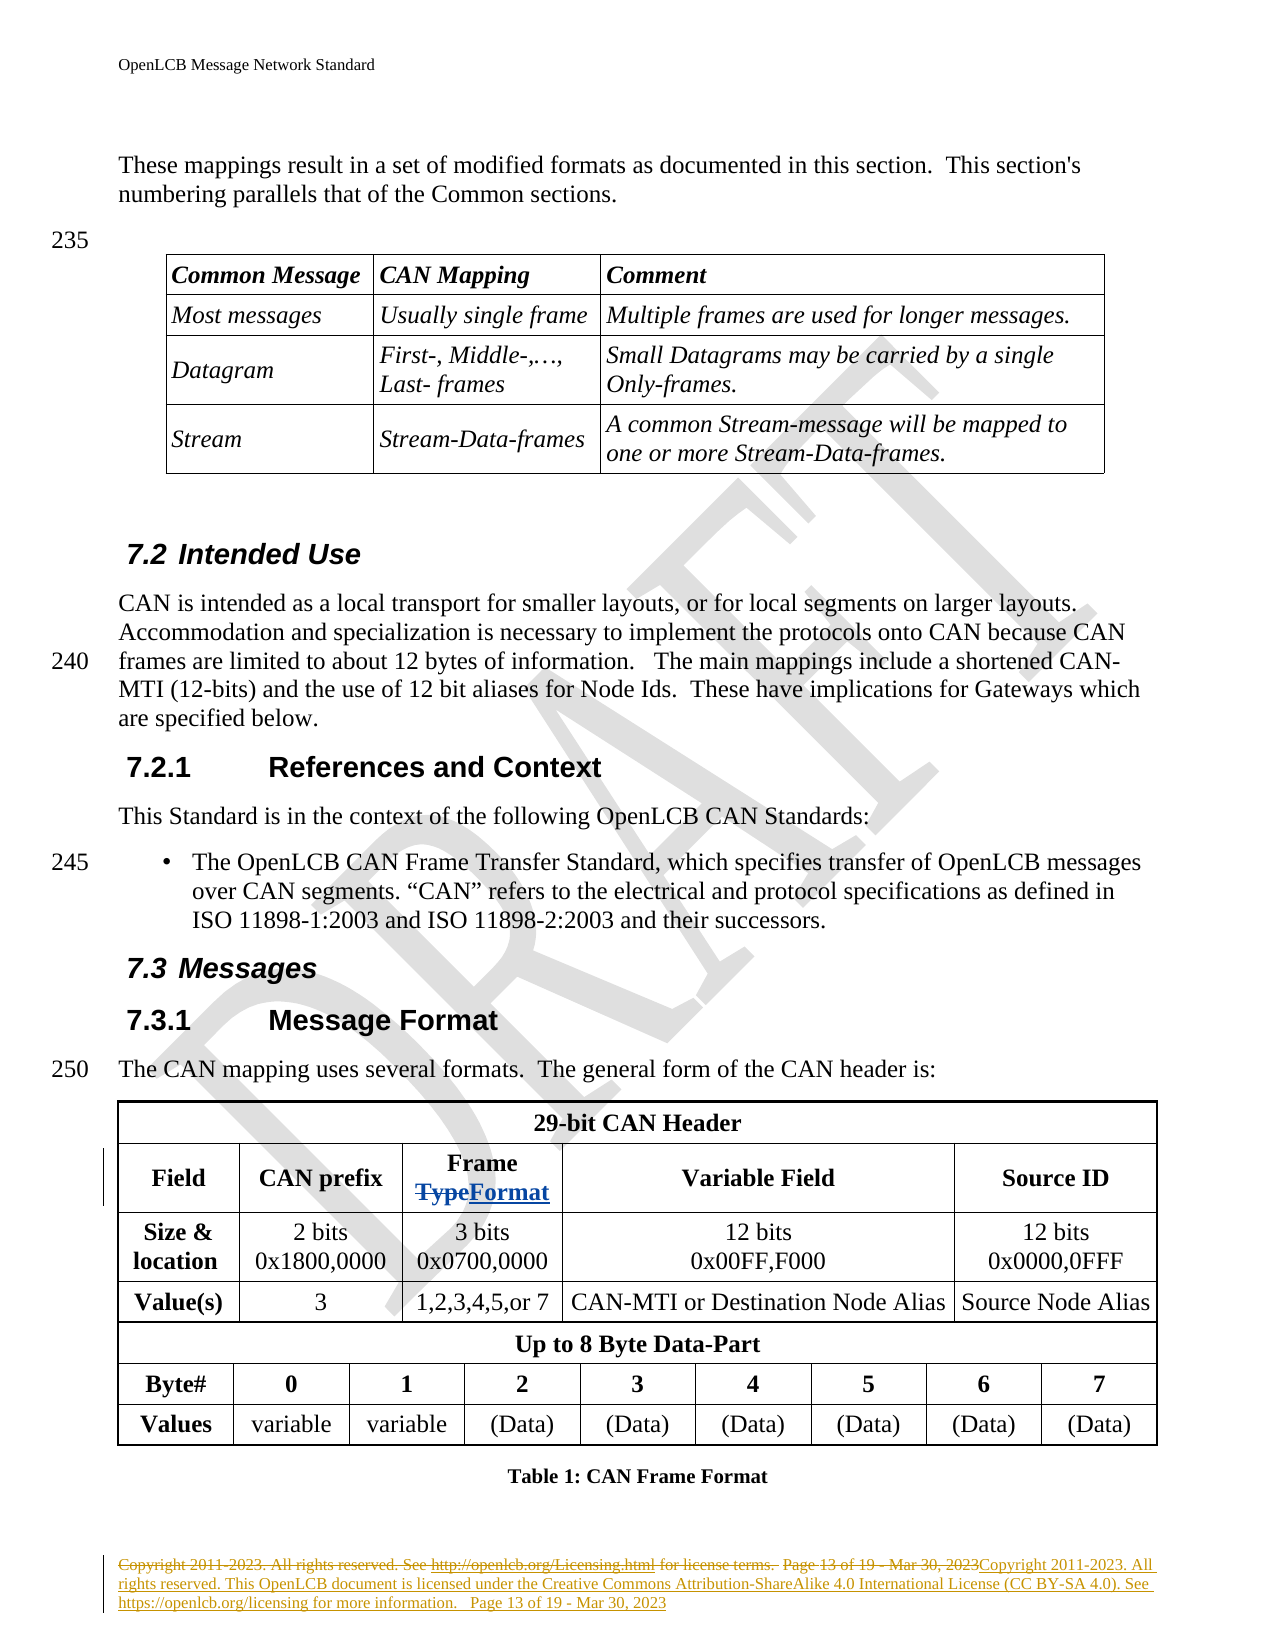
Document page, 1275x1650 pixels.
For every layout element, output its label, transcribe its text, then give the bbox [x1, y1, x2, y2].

table_cell Multiple frames are used for longer messages. [601, 295, 1104, 334]
table_cell Small Datagrams may be carried by a single Only-frames. [846, 336, 1104, 404]
table_cell 3 bits 0x0700,0000 [403, 1213, 461, 1257]
table_cell (Data) [696, 1405, 811, 1444]
table_cell 5 [812, 1364, 926, 1404]
table_cell variable [350, 1405, 464, 1444]
text CAN is intended as a local transport for smaller layouts, or for local segments on larger layouts. Accommodation and specialization is necessary to implement the protocols onto CAN because CAN frames are limited to about 12 bytes of information. The main mappings include a shortened CAN-MTI (12-bits) and the use of 12 bit aliases for Node Ids. These have implications for Gateways which are specified below. [708, 588, 829, 667]
subtitle References and Context [870, 750, 1157, 783]
subtitle References and Context [118, 750, 584, 783]
list The OpenLCB CAN Frame Transfer Standard, which specifies transfer of OpenLCB messages over CAN segments. “CAN” refers to the electrical and protocol specifications as defined in ISO 11898-1:2003 and ISO 11898-2:2003 and their successors. [492, 847, 681, 934]
subtitle Message Format [215, 1003, 359, 1036]
table_cell variable [234, 1405, 349, 1444]
table_cell A common Stream-message will be mapped to one or more Stream-Data-frames. [601, 405, 809, 473]
table_cell 0 [234, 1364, 349, 1404]
text CAN is intended as a local transport for smaller layouts, or for local segments on larger layouts. Accommodation and specialization is necessary to implement the protocols onto CAN because CAN frames are limited to about 12 bytes of information. The main mappings include a shortened CAN-MTI (12-bits) and the use of 12 bit aliases for Node Ids. These have implications for Gateways which are specified below. [118, 588, 806, 732]
subtitle Message Format [492, 1003, 648, 1036]
table_header 29-bit CAN Header [469, 1103, 562, 1143]
subtitle [537, 951, 707, 985]
table_header Comment [601, 255, 1104, 294]
text This Standard is in the context of the following OpenLCB CAN Standards: [758, 801, 877, 830]
table_cell Size & location [119, 1213, 239, 1281]
subtitle [714, 951, 735, 960]
table_cell Frame Format [403, 1144, 468, 1212]
text Table 1: CAN Frame Format [118, 1464, 1157, 1488]
table_cell Datagram [167, 336, 373, 404]
table_cell First-, Middle-,…, Last- frames [374, 336, 600, 404]
table_cell Stream [167, 405, 373, 473]
table_cell 12 bits 0x0000,0FFF [955, 1213, 1156, 1281]
table_cell Up to 8 Byte Data-Part [119, 1323, 1156, 1363]
table_cell Source Node Alias [955, 1282, 1156, 1321]
text The CAN mapping uses several formats. The general form of the CAN header is: [430, 1054, 526, 1083]
subtitle [685, 537, 963, 571]
table_cell 3 bits 0x0700,0000 [432, 1213, 562, 1281]
table_cell 3 [240, 1282, 402, 1321]
table_cell 4 [696, 1364, 811, 1404]
text The CAN mapping uses several formats. The general form of the CAN header is: [543, 1054, 1157, 1083]
table_cell 2 bits 0x1800,0000 [240, 1213, 396, 1281]
table_cell Field [119, 1144, 239, 1212]
table_cell 12 bits 0x00FF,F000 [563, 1213, 954, 1281]
table_cell CAN prefix [240, 1144, 327, 1212]
subtitle [440, 951, 504, 985]
subtitle References and Context [583, 750, 668, 783]
subtitle [727, 951, 1157, 985]
text This Standard is in the context of the following OpenLCB CAN Standards: [616, 801, 701, 830]
text This Standard is in the context of the following OpenLCB CAN Standards: [118, 801, 614, 830]
table_cell (Data) [927, 1405, 1041, 1444]
table_cell A common Stream-message will be mapped to one or more Stream-Data-frames. [782, 428, 865, 473]
table_header Common Message [167, 255, 373, 294]
table_cell 2 [465, 1364, 580, 1404]
table_cell CAN prefix [304, 1144, 402, 1212]
table_header CAN Mapping [374, 255, 600, 294]
table_header 29-bit CAN Header [263, 1103, 455, 1143]
table_cell (Data) [812, 1405, 926, 1444]
list The OpenLCB CAN Frame Transfer Standard, which specifies transfer of OpenLCB messages over CAN segments. “CAN” refers to the electrical and protocol specifications as defined in ISO 11898-1:2003 and ISO 11898-2:2003 and their successors. [370, 847, 509, 934]
table_header 29-bit CAN Header [569, 1103, 1156, 1143]
table_cell Byte# [119, 1364, 233, 1404]
list The OpenLCB CAN Frame Transfer Standard, which specifies transfer of OpenLCB messages over CAN segments. “CAN” refers to the electrical and protocol specifications as defined in ISO 11898-1:2003 and ISO 11898-2:2003 and their successors. [162, 847, 377, 934]
table_cell (Data) [581, 1405, 695, 1444]
table_cell 3 [581, 1364, 695, 1404]
table_header 29-bit CAN Header [119, 1103, 258, 1143]
table_cell Most messages [167, 295, 373, 334]
table_cell Small Datagrams may be carried by a single Only-frames. [601, 336, 878, 404]
text The CAN mapping uses several formats. The general form of the CAN header is: [214, 1054, 409, 1083]
table_cell Value(s) [119, 1282, 239, 1321]
subtitle Message Format [118, 1003, 211, 1036]
table_cell Variable Field [563, 1144, 954, 1212]
subtitle Intended Use [118, 537, 677, 571]
table_cell 1,2,3,4,5,or 7 [403, 1282, 562, 1321]
table_cell 6 [927, 1364, 1041, 1404]
table_cell Frame Format [490, 1144, 562, 1212]
text CAN is intended as a local transport for smaller layouts, or for local segments on larger layouts. Accommodation and specialization is necessary to implement the protocols onto CAN because CAN frames are limited to about 12 bytes of information. The main mappings include a shortened CAN-MTI (12-bits) and the use of 12 bit aliases for Node Ids. These have implications for Gateways which are specified below. [805, 588, 1157, 732]
table_cell 1 [350, 1364, 464, 1404]
table_cell Usually single frame [374, 295, 600, 334]
subtitle Message Format [374, 1003, 479, 1036]
subtitle References and Context [678, 750, 857, 783]
text The CAN mapping uses several formats. The general form of the CAN header is: [118, 1054, 198, 1083]
text These mappings result in a set of modified formats as documented in this section. This section's numbering parallels that of the Common sections. [118, 150, 1157, 207]
table_cell CAN-MTI or Destination Node Alias [563, 1282, 954, 1321]
table_cell Source ID [955, 1144, 1156, 1212]
subtitle [510, 978, 533, 985]
table_cell A common Stream-message will be mapped to one or more Stream-Data-frames. [844, 405, 1104, 473]
subtitle Messages [118, 951, 428, 985]
subtitle [975, 537, 1157, 571]
table_cell 7 [1042, 1364, 1156, 1404]
subtitle Message Format [676, 1003, 1157, 1036]
table_cell (Data) [1042, 1405, 1156, 1444]
table_cell Stream-Data-frames [374, 405, 600, 473]
table_cell Values [119, 1405, 233, 1444]
table_cell [373, 1213, 402, 1242]
text This Standard is in the context of the following OpenLCB CAN Standards: [882, 801, 1157, 830]
list The OpenLCB CAN Frame Transfer Standard, which specifies transfer of OpenLCB messages over CAN segments. “CAN” refers to the electrical and protocol specifications as defined in ISO 11898-1:2003 and ISO 11898-2:2003 and their successors. [665, 847, 1157, 934]
table_cell (Data) [465, 1405, 580, 1444]
